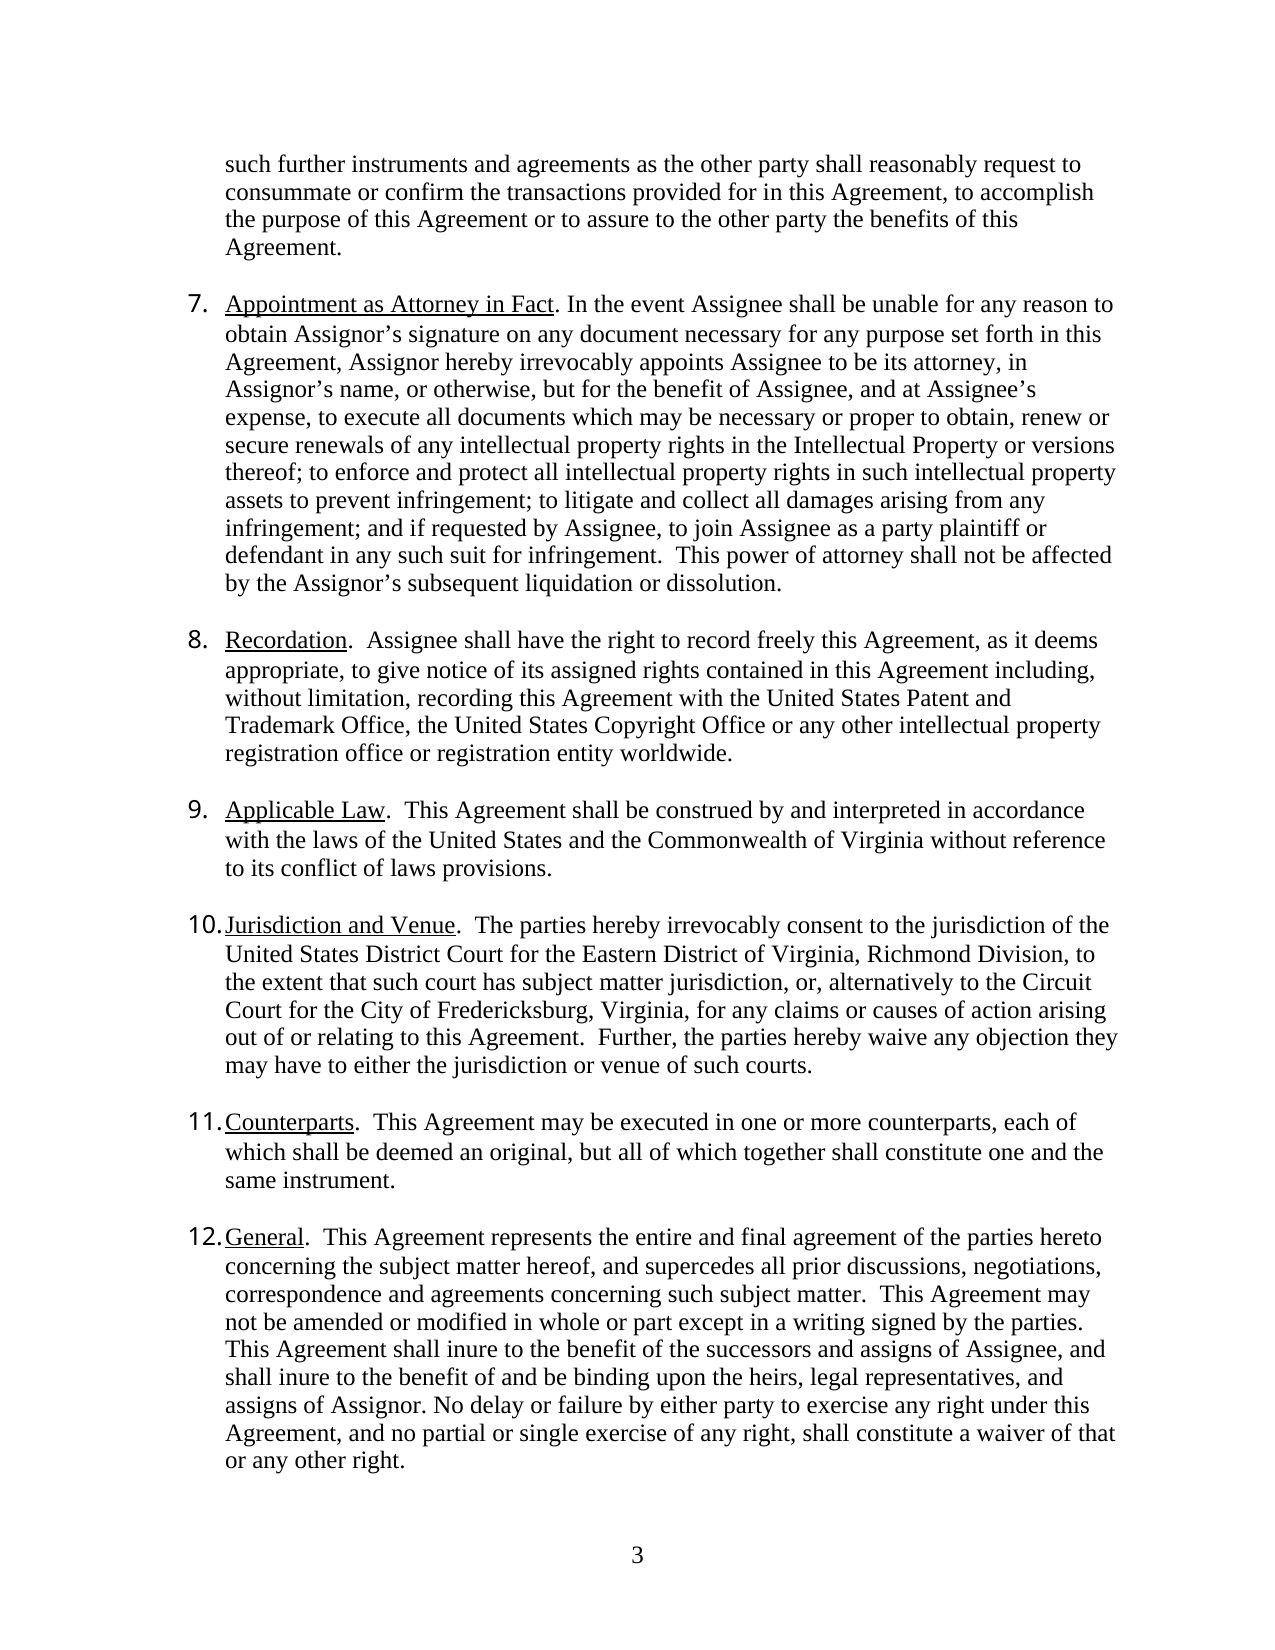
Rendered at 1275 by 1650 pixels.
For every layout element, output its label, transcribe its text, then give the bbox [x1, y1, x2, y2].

list Jurisdiction and Venue. The parties hereby irrevocably consent to the jurisdiction of the United States District Court for the Eastern District of Virginia, Richmond Division, to the extent that such court has subject matter jurisdiction, or, alternatively to the Circuit Court for the City of Fredericksburg, Virginia, for any claims or causes of action arising out of or relating to this Agreement. Further, the parties hereby waive any objection they may have to either the jurisdiction or venue of such courts. [187, 906, 1125, 1079]
list such further instruments and agreements as the other party shall reasonably request to consummate or confirm the transactions provided for in this Agreement, to accomplish the purpose of this Agreement or to assure to the other party the benefits of this Agreement. [187, 150, 1125, 261]
list Appointment as Attorney in Fact. In the event Assignee shall be unable for any reason to obtain Assignor’s signature on any document necessary for any purpose set forth in this Agreement, Assignor hereby irrevocably appoints Assignee to be its attorney, in Assignor’s name, or otherwise, but for the benefit of Assignee, and at Assignee’s expense, to execute all documents which may be necessary or proper to obtain, renew or secure renewals of any intellectual property rights in the Intellectual Property or versions thereof; to enforce and protect all intellectual property rights in such intellectual property assets to prevent infringement; to litigate and collect all damages arising from any infringement; and if requested by Assignee, to join Assignee as a party plaintiff or defendant in any such suit for infringement. This power of attorney shall not be affected by the Assignor’s subsequent liquidation or dissolution. [187, 286, 1125, 597]
list Applicable Law. This Agreement shall be construed by and interpreted in accordance with the laws of the United States and the Commonwealth of Virginia without reference to its conflict of laws provisions. [187, 792, 1125, 881]
list Counterparts. This Agreement may be executed in one or more counterparts, each of which shall be deemed an original, but all of which together shall constitute one and the same instrument. [187, 1104, 1125, 1193]
list Recordation. Assignee shall have the right to record freely this Agreement, as it deems appropriate, to give notice of its assigned rights contained in this Agreement including, without limitation, recording this Agreement with the United States Patent and Trademark Office, the United States Copyright Office or any other intellectual property registration office or registration entity worldwide. [187, 622, 1125, 767]
list General. This Agreement represents the entire and final agreement of the parties hereto concerning the subject matter hereof, and supercedes all prior discussions, negotiations, correspondence and agreements concerning such subject matter. This Agreement may not be amended or modified in whole or part except in a writing signed by the parties. This Agreement shall inure to the benefit of the successors and assigns of Assignee, and shall inure to the benefit of and be binding upon the heirs, legal representatives, and assigns of Assignor. No delay or failure by either party to exercise any right under this Agreement, and no partial or single exercise of any right, shall constitute a waiver of that or any other right. [187, 1218, 1125, 1474]
